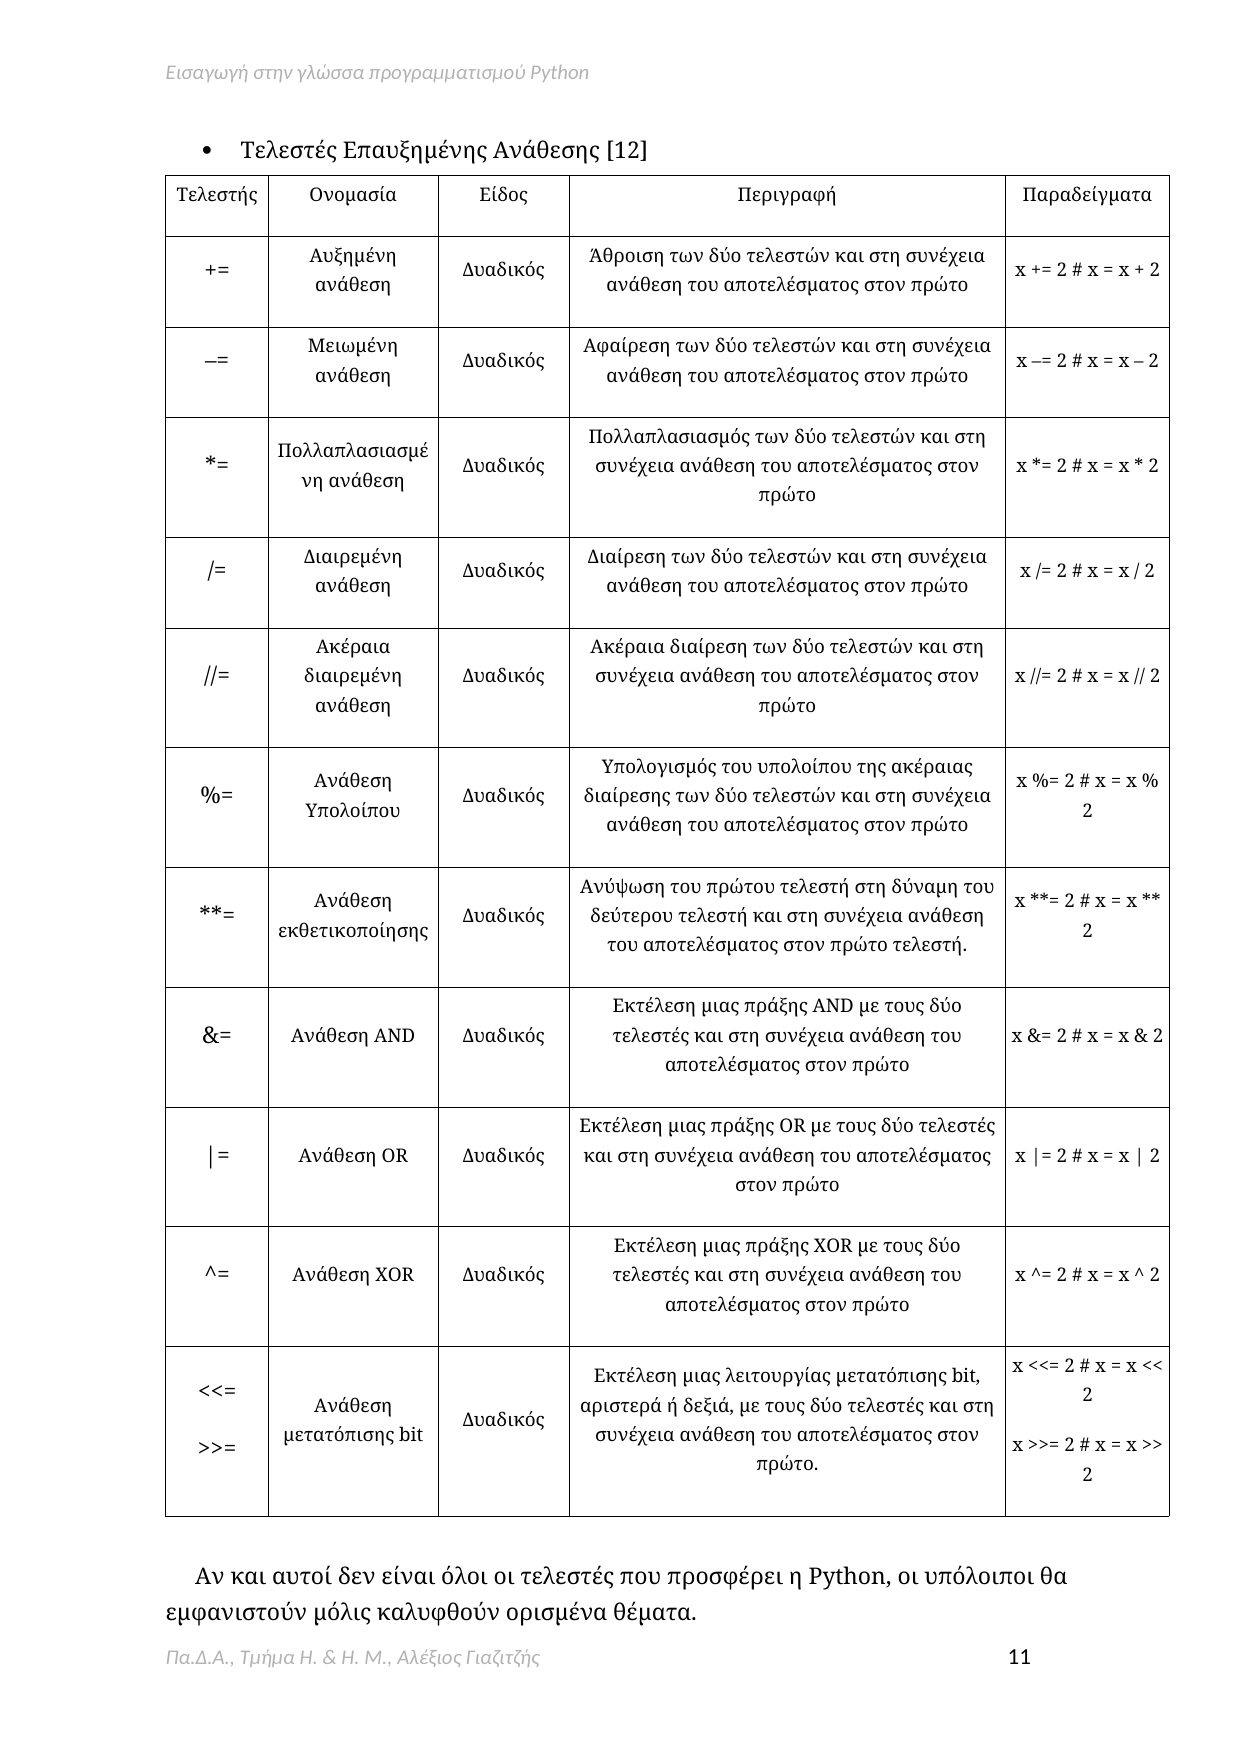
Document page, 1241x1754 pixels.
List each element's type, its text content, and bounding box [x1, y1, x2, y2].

table_cell Ανάθεση εκθετικοποίησης [269, 868, 438, 987]
table_cell Ανάθεση AND [269, 988, 438, 1107]
table_cell Δυαδικός [439, 748, 569, 867]
table_cell %= [166, 748, 268, 867]
table_cell Δυαδικός [439, 1347, 569, 1516]
table_cell Διαίρεση των δύο τελεστών και στη συνέχεια ανάθεση του αποτελέσματος στον πρώτο [570, 538, 1005, 627]
table_header Παραδείγματα [1006, 176, 1169, 236]
table_cell x %= 2 # x = x % 2 [1006, 748, 1169, 867]
table_cell Ακέραια διαιρεμένη ανάθεση [269, 629, 438, 747]
table_cell Πολλαπλασιασμένη ανάθεση [269, 418, 438, 537]
table_cell Αυξημένη ανάθεση [269, 237, 438, 327]
table_cell Διαιρεμένη ανάθεση [269, 538, 438, 627]
table_cell Ακέραια διαίρεση των δύο τελεστών και στη συνέχεια ανάθεση του αποτελέσματος στον πρώτο [570, 629, 1005, 747]
table_cell Δυαδικός [439, 868, 569, 987]
table_cell Δυαδικός [439, 237, 569, 327]
table_header Είδος [439, 176, 569, 236]
table_cell &= [166, 988, 268, 1107]
table_cell Ανάθεση Υπολοίπου [269, 748, 438, 867]
list Τελεστές Επαυξημένης Ανάθεσης [12] [203, 134, 1169, 166]
table_cell Δυαδικός [439, 328, 569, 417]
table_cell |= [166, 1108, 268, 1226]
table_cell –= [166, 328, 268, 417]
table_cell Δυαδικός [439, 1108, 569, 1226]
table_header Τελεστής [166, 176, 268, 236]
table_cell x += 2 # x = x + 2 [1006, 237, 1169, 327]
table_cell x /= 2 # x = x / 2 [1006, 538, 1169, 627]
table_cell Εκτέλεση μιας πράξης OR με τους δύο τελεστές και στη συνέχεια ανάθεση του αποτελέσματος στον πρώτο [570, 1108, 1005, 1226]
table_cell Δυαδικός [439, 418, 569, 537]
table_cell Ανάθεση XOR [269, 1227, 438, 1346]
table_cell Εκτέλεση μιας πράξης AND με τους δύο τελεστές και στη συνέχεια ανάθεση του αποτελέσματος στον πρώτο [570, 988, 1005, 1107]
table_cell Εκτέλεση μιας πράξης XOR με τους δύο τελεστές και στη συνέχεια ανάθεση του αποτελέσματος στον πρώτο [570, 1227, 1005, 1346]
table_cell ^= [166, 1227, 268, 1346]
table_cell /= [166, 538, 268, 627]
table_header Περιγραφή [570, 176, 1005, 236]
table_cell x **= 2 # x = x ** 2 [1006, 868, 1169, 987]
table_cell += [166, 237, 268, 327]
table_cell Εκτέλεση μιας λειτουργίας μετατόπισης bit, αριστερά ή δεξιά, με τους δύο τελεστές και στη συνέχεια ανάθεση του αποτελέσματος στον πρώτο. [570, 1347, 1005, 1516]
table_cell x –= 2 # x = x – 2 [1006, 328, 1169, 417]
table_cell Ανάθεση μετατόπισης bit [269, 1347, 438, 1516]
table_header Ονομασία [269, 176, 438, 236]
table_cell **= [166, 868, 268, 987]
table_cell x &= 2 # x = x & 2 [1006, 988, 1169, 1107]
table_cell *= [166, 418, 268, 537]
table_cell Ανύψωση του πρώτου τελεστή στη δύναμη του δεύτερου τελεστή και στη συνέχεια ανάθεση του αποτελέσματος στον πρώτο τελεστή. [570, 868, 1005, 987]
table_cell Πολλαπλασιασμός των δύο τελεστών και στη συνέχεια ανάθεση του αποτελέσματος στον πρώτο [570, 418, 1005, 537]
table_cell x <<= 2 # x = x << 2 x >>= 2 # x = x >> 2 [1006, 1347, 1169, 1516]
table_cell Δυαδικός [439, 988, 569, 1107]
table_cell Αφαίρεση των δύο τελεστών και στη συνέχεια ανάθεση του αποτελέσματος στον πρώτο [570, 328, 1005, 417]
table_cell x ^= 2 # x = x ^ 2 [1006, 1227, 1169, 1346]
table_cell x //= 2 # x = x // 2 [1006, 629, 1169, 747]
table_cell Υπολογισμός του υπολοίπου της ακέραιας διαίρεσης των δύο τελεστών και στη συνέχεια ανάθεση του αποτελέσματος στον πρώτο [570, 748, 1005, 867]
text Αν και αυτοί δεν είναι όλοι οι τελεστές που προσφέρει η Python, οι υπόλοιποι θα εμφανιστούν μόλις καλυφθούν ορισμένα θέματα. [165, 1560, 1169, 1627]
table_cell <<= >>= [166, 1347, 268, 1516]
table_cell Δυαδικός [439, 629, 569, 747]
table_cell //= [166, 629, 268, 747]
table_cell x |= 2 # x = x | 2 [1006, 1108, 1169, 1226]
table_cell x *= 2 # x = x * 2 [1006, 418, 1169, 537]
table_cell Δυαδικός [439, 1227, 569, 1346]
table_cell Μειωμένη ανάθεση [269, 328, 438, 417]
table_cell Άθροιση των δύο τελεστών και στη συνέχεια ανάθεση του αποτελέσματος στον πρώτο [570, 237, 1005, 327]
table_cell Δυαδικός [439, 538, 569, 627]
table_cell Ανάθεση OR [269, 1108, 438, 1226]
